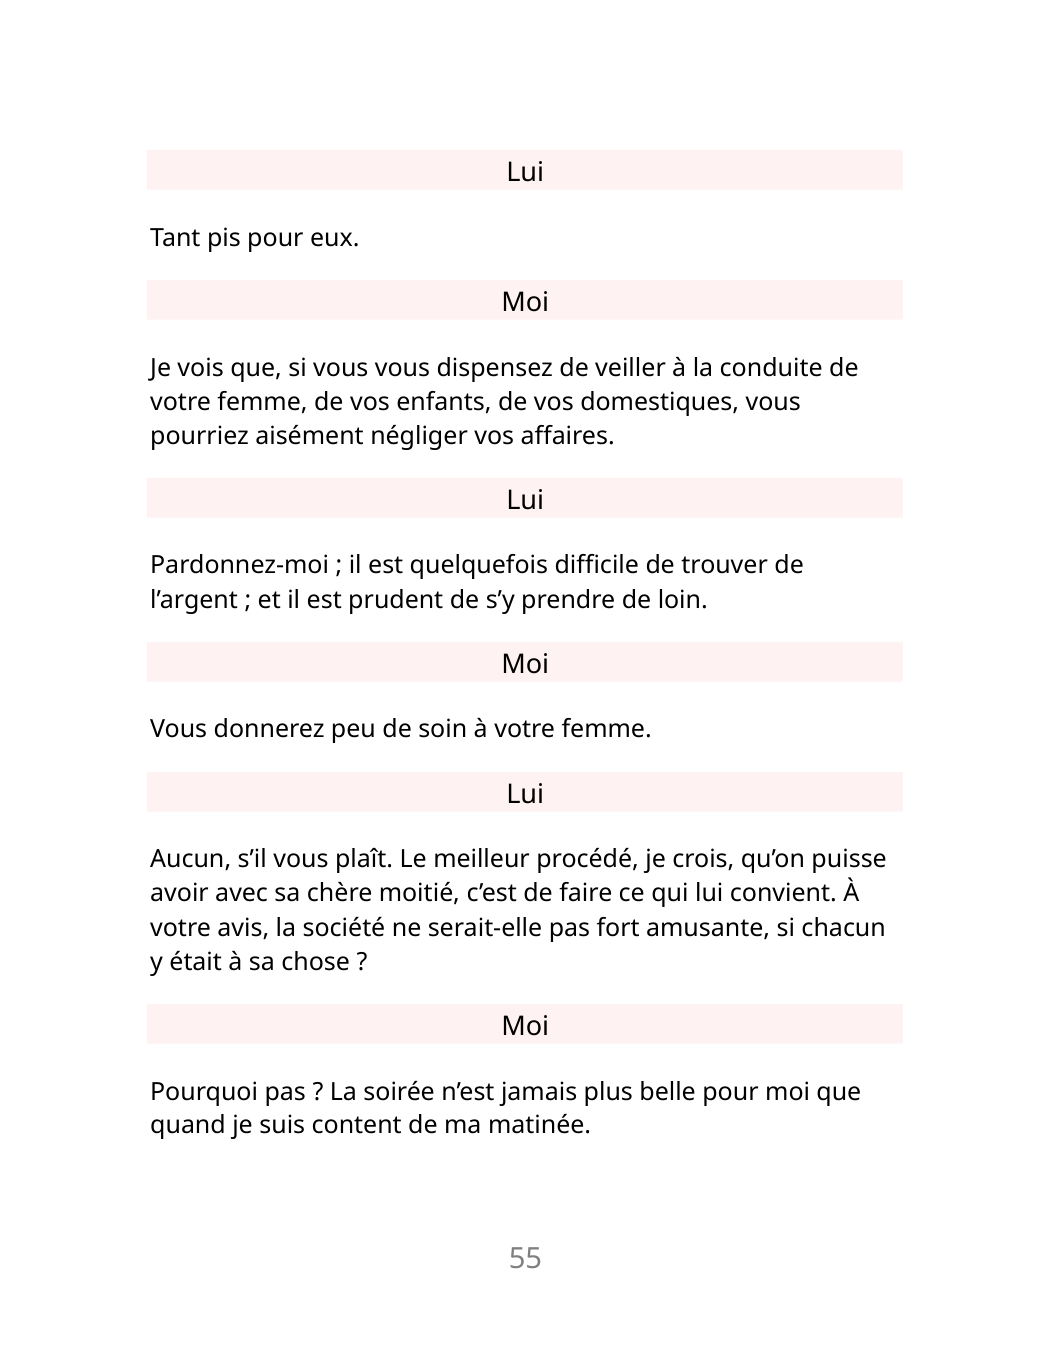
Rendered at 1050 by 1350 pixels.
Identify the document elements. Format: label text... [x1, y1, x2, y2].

text Lui [147, 478, 903, 518]
text Je vois que, si vous vous dispensez de veiller à la conduite de votre femme, de vos enfants, de vos domestiques, vous pourriez aisément négliger vos affaires. [150, 349, 900, 451]
text Aucun, s’il vous plaît. Le meilleur procédé, je crois, qu’on puisse avoir avec sa chère moitié, c’est de faire ce qui lui convient. À votre avis, la société ne serait-elle pas fort amusante, si chacun y était à sa chose ? [150, 841, 900, 977]
text Pourquoi pas ? La soirée n’est jamais plus belle pour moi que quand je suis content de ma matinée. [150, 1073, 900, 1141]
text Lui [147, 150, 903, 190]
text Lui [147, 772, 903, 812]
text Tant pis pour eux. [150, 219, 900, 253]
text Pardonnez-moi ; il est quelquefois difficile de trouver de l’argent ; et il est prudent de s’y prendre de loin. [150, 547, 900, 615]
text Moi [147, 1004, 903, 1044]
text Moi [147, 280, 903, 320]
text Moi [147, 642, 903, 682]
text Vous donnerez peu de soin à votre femme. [150, 711, 900, 745]
